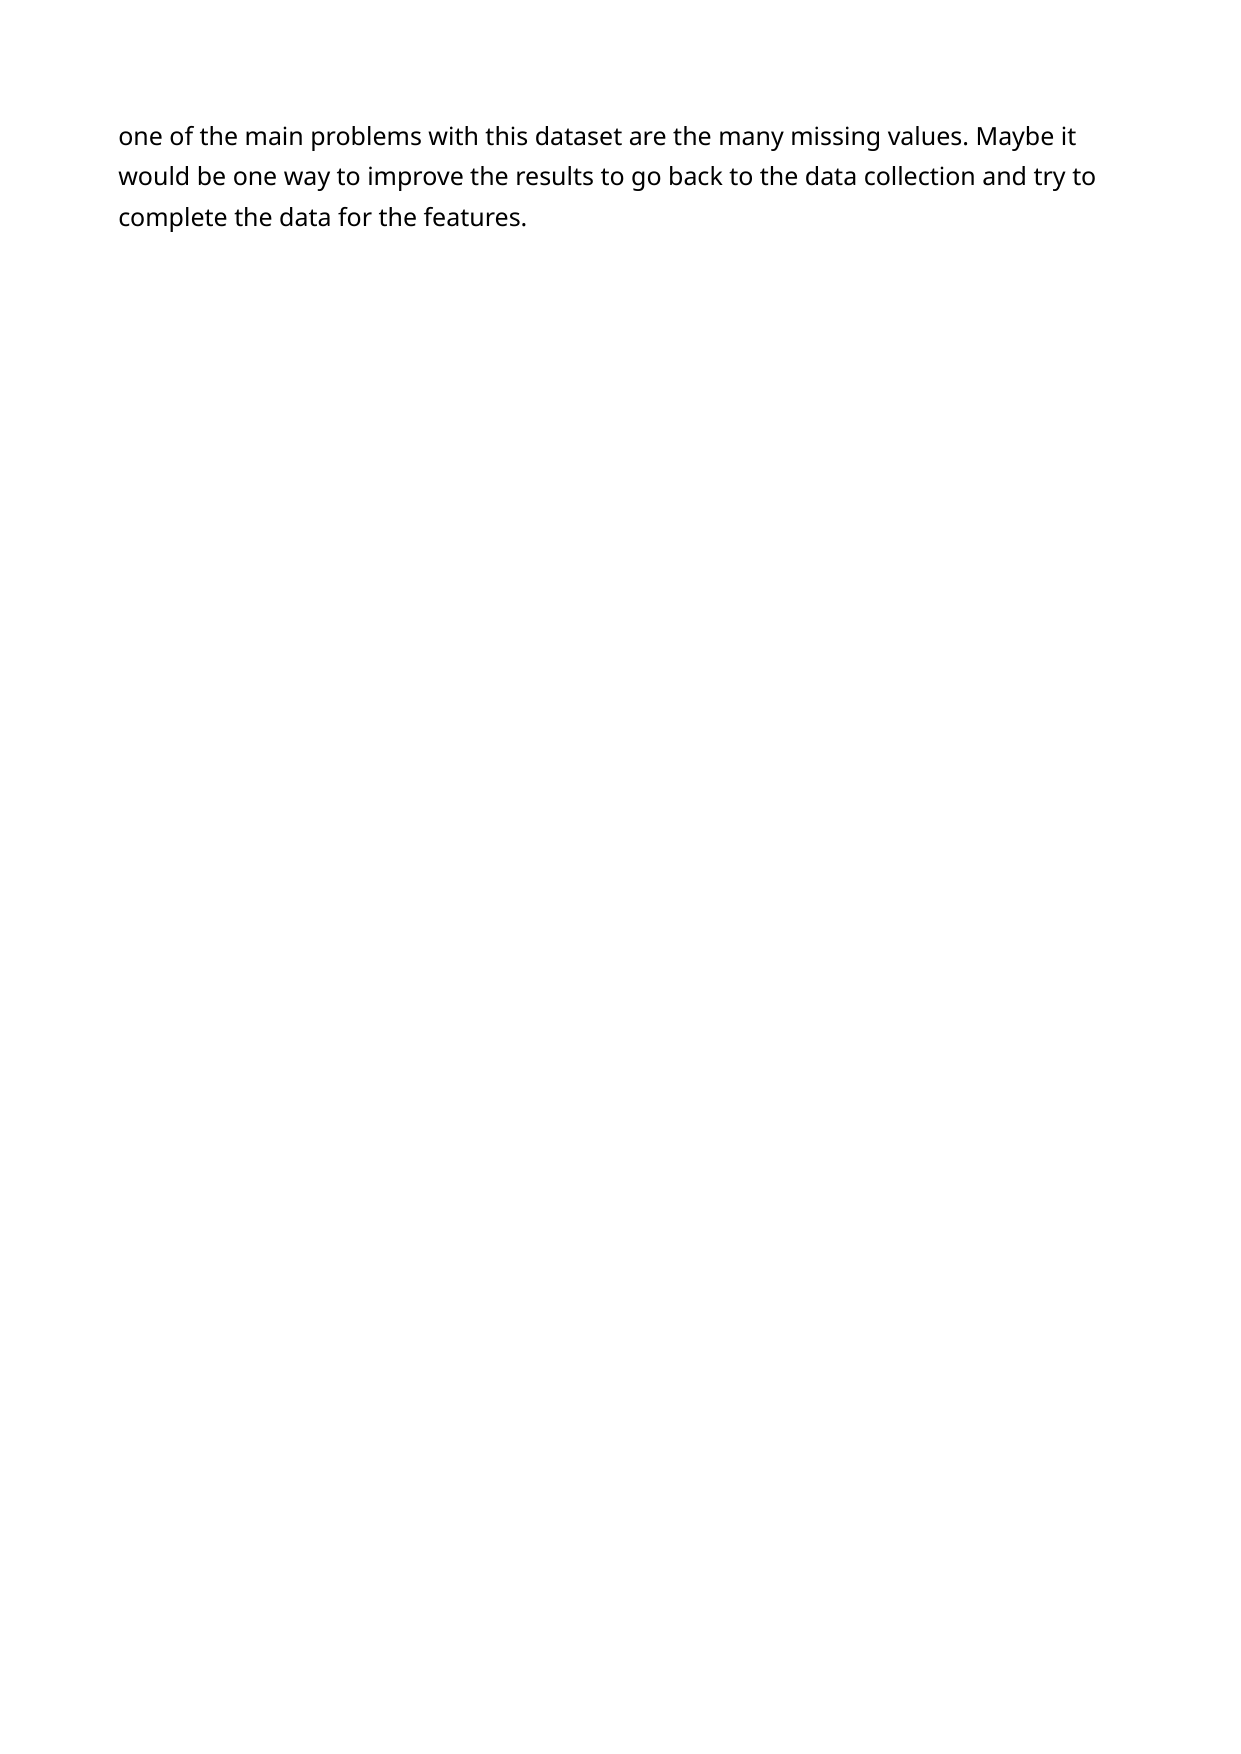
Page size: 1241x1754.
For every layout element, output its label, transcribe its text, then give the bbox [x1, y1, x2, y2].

text one of the main problems with this dataset are the many missing values. Maybe it would be one way to improve the results to go back to the data collection and try to complete the data for the features. [118, 118, 1122, 234]
